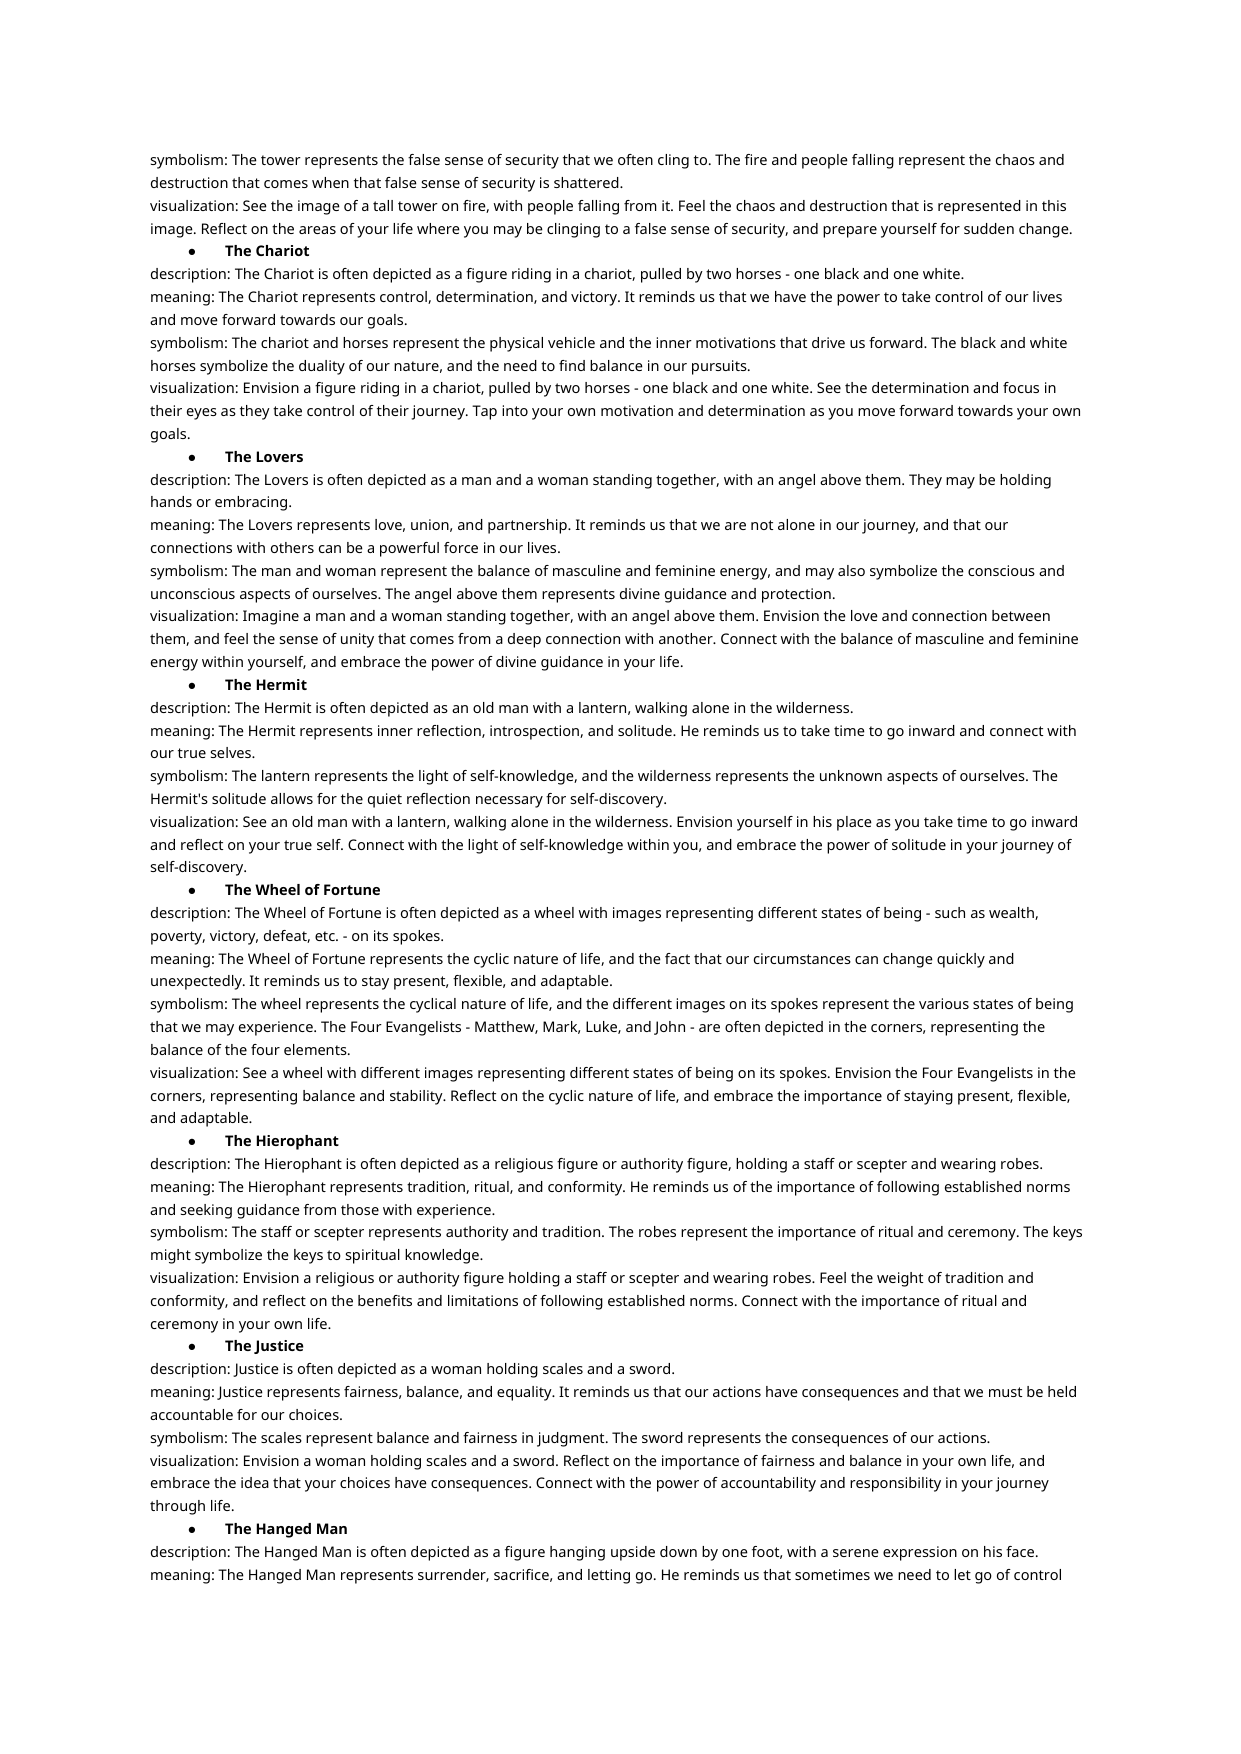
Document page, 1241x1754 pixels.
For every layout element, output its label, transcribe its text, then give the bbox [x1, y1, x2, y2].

text meaning: The Chariot represents control, determination, and victory. It reminds us that we have the power to take control of our lives and move forward towards our goals. [150, 287, 1090, 329]
list The Wheel of Fortune [187, 880, 1090, 900]
text symbolism: The staff or scepter represents authority and tradition. The robes represent the importance of ritual and ceremony. The keys might symbolize the keys to spiritual knowledge. [150, 1222, 1090, 1265]
text symbolism: The wheel represents the cyclical nature of life, and the different images on its spokes represent the various states of being that we may experience. The Four Evangelists - Matthew, Mark, Luke, and John - are often depicted in the corners, representing the balance of the four elements. [150, 994, 1090, 1059]
text description: The Chariot is often depicted as a figure riding in a chariot, pulled by two horses - one black and one white. [150, 264, 1090, 284]
list The Hanged Man [187, 1519, 1090, 1539]
text description: Justice is often depicted as a woman holding scales and a sword. [150, 1359, 1090, 1379]
text meaning: The Wheel of Fortune represents the cyclic nature of life, and the fact that our circumstances can change quickly and unexpectedly. It reminds us to stay present, flexible, and adaptable. [150, 948, 1090, 991]
text visualization: See a wheel with different images representing different states of being on its spokes. Envision the Four Evangelists in the corners, representing balance and stability. Reflect on the cyclic nature of life, and embrace the importance of staying present, flexible, and adaptable. [150, 1062, 1090, 1128]
text symbolism: The tower represents the false sense of security that we often cling to. The fire and people falling represent the chaos and destruction that comes when that false sense of security is shattered. [150, 150, 1090, 193]
text visualization: See the image of a tall tower on fire, with people falling from it. Feel the chaos and destruction that is represented in this image. Reflect on the areas of your life where you may be clinging to a false sense of security, and prepare yourself for sudden change. [150, 196, 1090, 238]
text visualization: Envision a religious or authority figure holding a staff or scepter and wearing robes. Feel the weight of tradition and conformity, and reflect on the benefits and limitations of following established norms. Connect with the importance of ritual and ceremony in your own life. [150, 1268, 1090, 1333]
list The Chariot [187, 241, 1090, 261]
text description: The Lovers is often depicted as a man and a woman standing together, with an angel above them. They may be holding hands or embracing. [150, 469, 1090, 512]
text description: The Wheel of Fortune is often depicted as a wheel with images representing different states of being - such as wealth, poverty, victory, defeat, etc. - on its spokes. [150, 903, 1090, 946]
text description: The Hermit is often depicted as an old man with a lantern, walking alone in the wilderness. [150, 697, 1090, 717]
text meaning: Justice represents fairness, balance, and equality. It reminds us that our actions have consequences and that we must be held accountable for our choices. [150, 1382, 1090, 1424]
text meaning: The Lovers represents love, union, and partnership. It reminds us that we are not alone in our journey, and that our connections with others can be a powerful force in our lives. [150, 515, 1090, 558]
list The Hierophant [187, 1131, 1090, 1151]
text description: The Hanged Man is often depicted as a figure hanging upside down by one foot, with a serene expression on his face. [150, 1542, 1090, 1561]
list The Lovers [187, 447, 1090, 466]
text symbolism: The scales represent balance and fairness in judgment. The sword represents the consequences of our actions. [150, 1427, 1090, 1447]
text visualization: Envision a woman holding scales and a sword. Reflect on the importance of fairness and balance in your own life, and embrace the idea that your choices have consequences. Connect with the power of accountability and responsibility in your journey through life. [150, 1450, 1090, 1516]
text visualization: Envision a figure riding in a chariot, pulled by two horses - one black and one white. See the determination and focus in their eyes as they take control of their journey. Tap into your own motivation and determination as you move forward towards your own goals. [150, 378, 1090, 444]
text meaning: The Hermit represents inner reflection, introspection, and solitude. He reminds us to take time to go inward and connect with our true selves. [150, 720, 1090, 763]
text symbolism: The man and woman represent the balance of masculine and feminine energy, and may also symbolize the conscious and unconscious aspects of ourselves. The angel above them represents divine guidance and protection. [150, 561, 1090, 603]
text symbolism: The chariot and horses represent the physical vehicle and the inner motivations that drive us forward. The black and white horses symbolize the duality of our nature, and the need to find balance in our pursuits. [150, 332, 1090, 375]
text description: The Hierophant is often depicted as a religious figure or authority figure, holding a staff or scepter and wearing robes. [150, 1154, 1090, 1174]
list The Hermit [187, 675, 1090, 694]
text visualization: See an old man with a lantern, walking alone in the wilderness. Envision yourself in his place as you take time to go inward and reflect on your true self. Connect with the light of self-knowledge within you, and embrace the power of solitude in your journey of self-discovery. [150, 812, 1090, 877]
list The Justice [187, 1336, 1090, 1356]
text symbolism: The lantern represents the light of self-knowledge, and the wilderness represents the unknown aspects of ourselves. The Hermit's solitude allows for the quiet reflection necessary for self-discovery. [150, 766, 1090, 809]
text meaning: The Hanged Man represents surrender, sacrifice, and letting go. He reminds us that sometimes we need to let go of control [150, 1564, 1090, 1584]
text meaning: The Hierophant represents tradition, ritual, and conformity. He reminds us of the importance of following established norms and seeking guidance from those with experience. [150, 1177, 1090, 1219]
text visualization: Imagine a man and a woman standing together, with an angel above them. Envision the love and connection between them, and feel the sense of unity that comes from a deep connection with another. Connect with the balance of masculine and feminine energy within yourself, and embrace the power of divine guidance in your life. [150, 606, 1090, 672]
